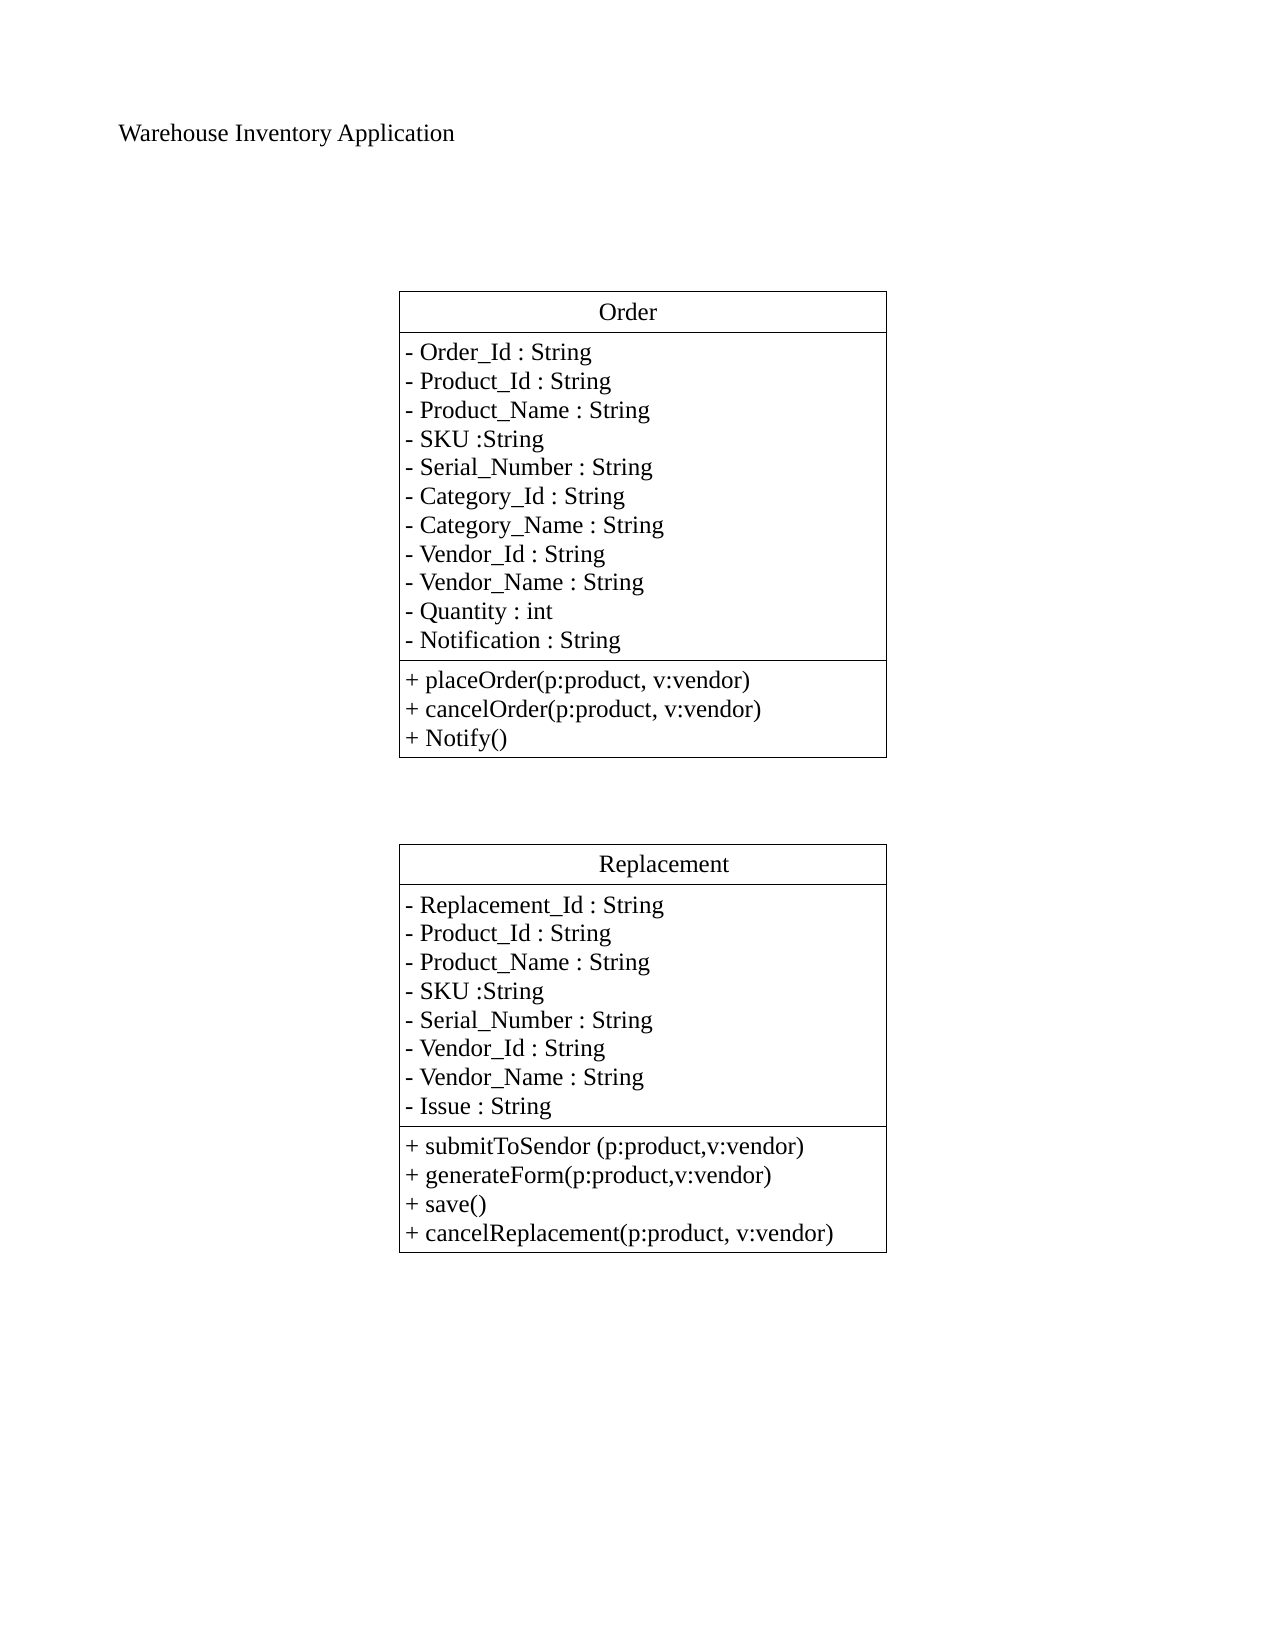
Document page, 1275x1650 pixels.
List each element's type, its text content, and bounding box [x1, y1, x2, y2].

table_cell - Order_Id : String - Product_Id : String - Product_Name : String - SKU :String - Serial_Number : String - Category_Id : String - Category_Name : String - Vendor_Id : String - Vendor_Name : String - Quantity : int - Notification : String [400, 333, 886, 659]
table_cell + placeOrder(p:product, v:vendor) + cancelOrder(p:product, v:vendor) + Notify() [400, 661, 886, 757]
table_header Order [400, 292, 886, 332]
table_header Replacement [400, 845, 886, 884]
table_cell - Replacement_Id : String - Product_Id : String - Product_Name : String - SKU :String - Serial_Number : String - Vendor_Id : String - Vendor_Name : String - Issue : String [400, 885, 886, 1126]
table_cell + submitToSendor (p:product,v:vendor) + generateForm(p:product,v:vendor) + save() + cancelReplacement(p:product, v:vendor) [400, 1127, 886, 1252]
